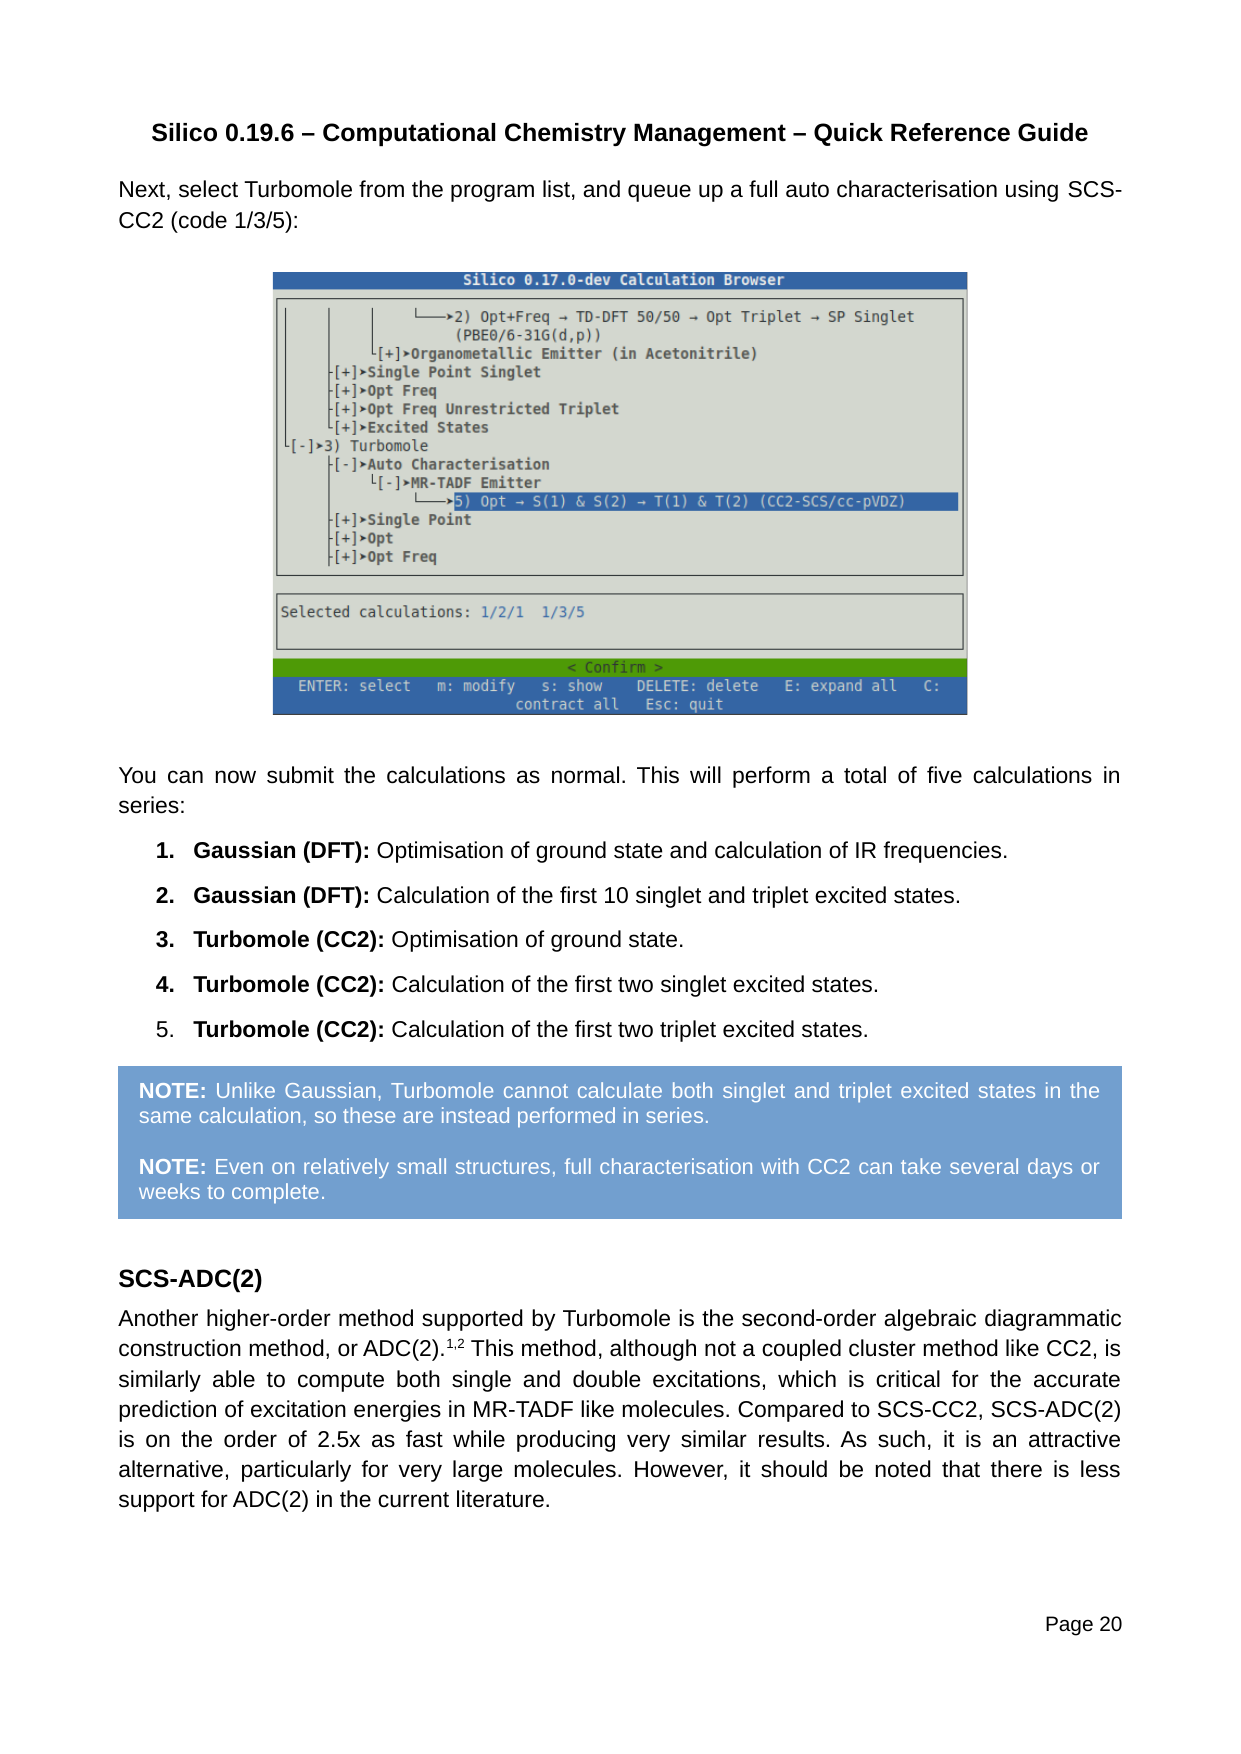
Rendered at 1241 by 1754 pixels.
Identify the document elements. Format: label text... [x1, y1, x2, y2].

list Turbomole (CC2): Calculation of the first two triplet excited states. [156, 1016, 1122, 1042]
text NOTE: Even on relatively small structures, full characterisation with CC2 can take several days or weeks to complete. [139, 1154, 1101, 1204]
text Another higher-order method supported by Turbomole is the second-order algebraic diagrammatic construction method, or ADC(2).1,2⁠ This method, although not a coupled cluster method like CC2, is similarly able to compute both single and double excitations, which is critical for the accurate prediction of excitation energies in MR-TADF like molecules. Compared to SCS-CC2, SCS-ADC(2) is on the order of 2.5x as fast while producing very similar results. As such, it is an attractive alternative, particularly for very large molecules. However, it should be noted that there is less support for ADC(2) in the current literature. [118, 1305, 1122, 1513]
text NOTE: Unlike Gaussian, Turbomole cannot calculate both singlet and triplet excited states in the same calculation, so these are instead performed in series. [139, 1078, 1101, 1128]
picture [272, 272, 968, 715]
subtitle SCS-ADC(2) [118, 1219, 1122, 1293]
list Gaussian (DFT): Calculation of the first 10 singlet and triplet excited states. [156, 882, 1122, 908]
list Turbomole (CC2): Calculation of the first two singlet excited states. [156, 971, 1122, 997]
list Turbomole (CC2): Optimisation of ground state. [156, 926, 1122, 953]
text You can now submit the calculations as normal. This will perform a total of five calculations in series: [118, 251, 1122, 818]
list Gaussian (DFT): Optimisation of ground state and calculation of IR frequencies. [156, 837, 1122, 863]
text Next, select Turbomole from the program list, and queue up a full auto characterisation using SCS-CC2 (code 1/3/5): [118, 176, 1122, 233]
